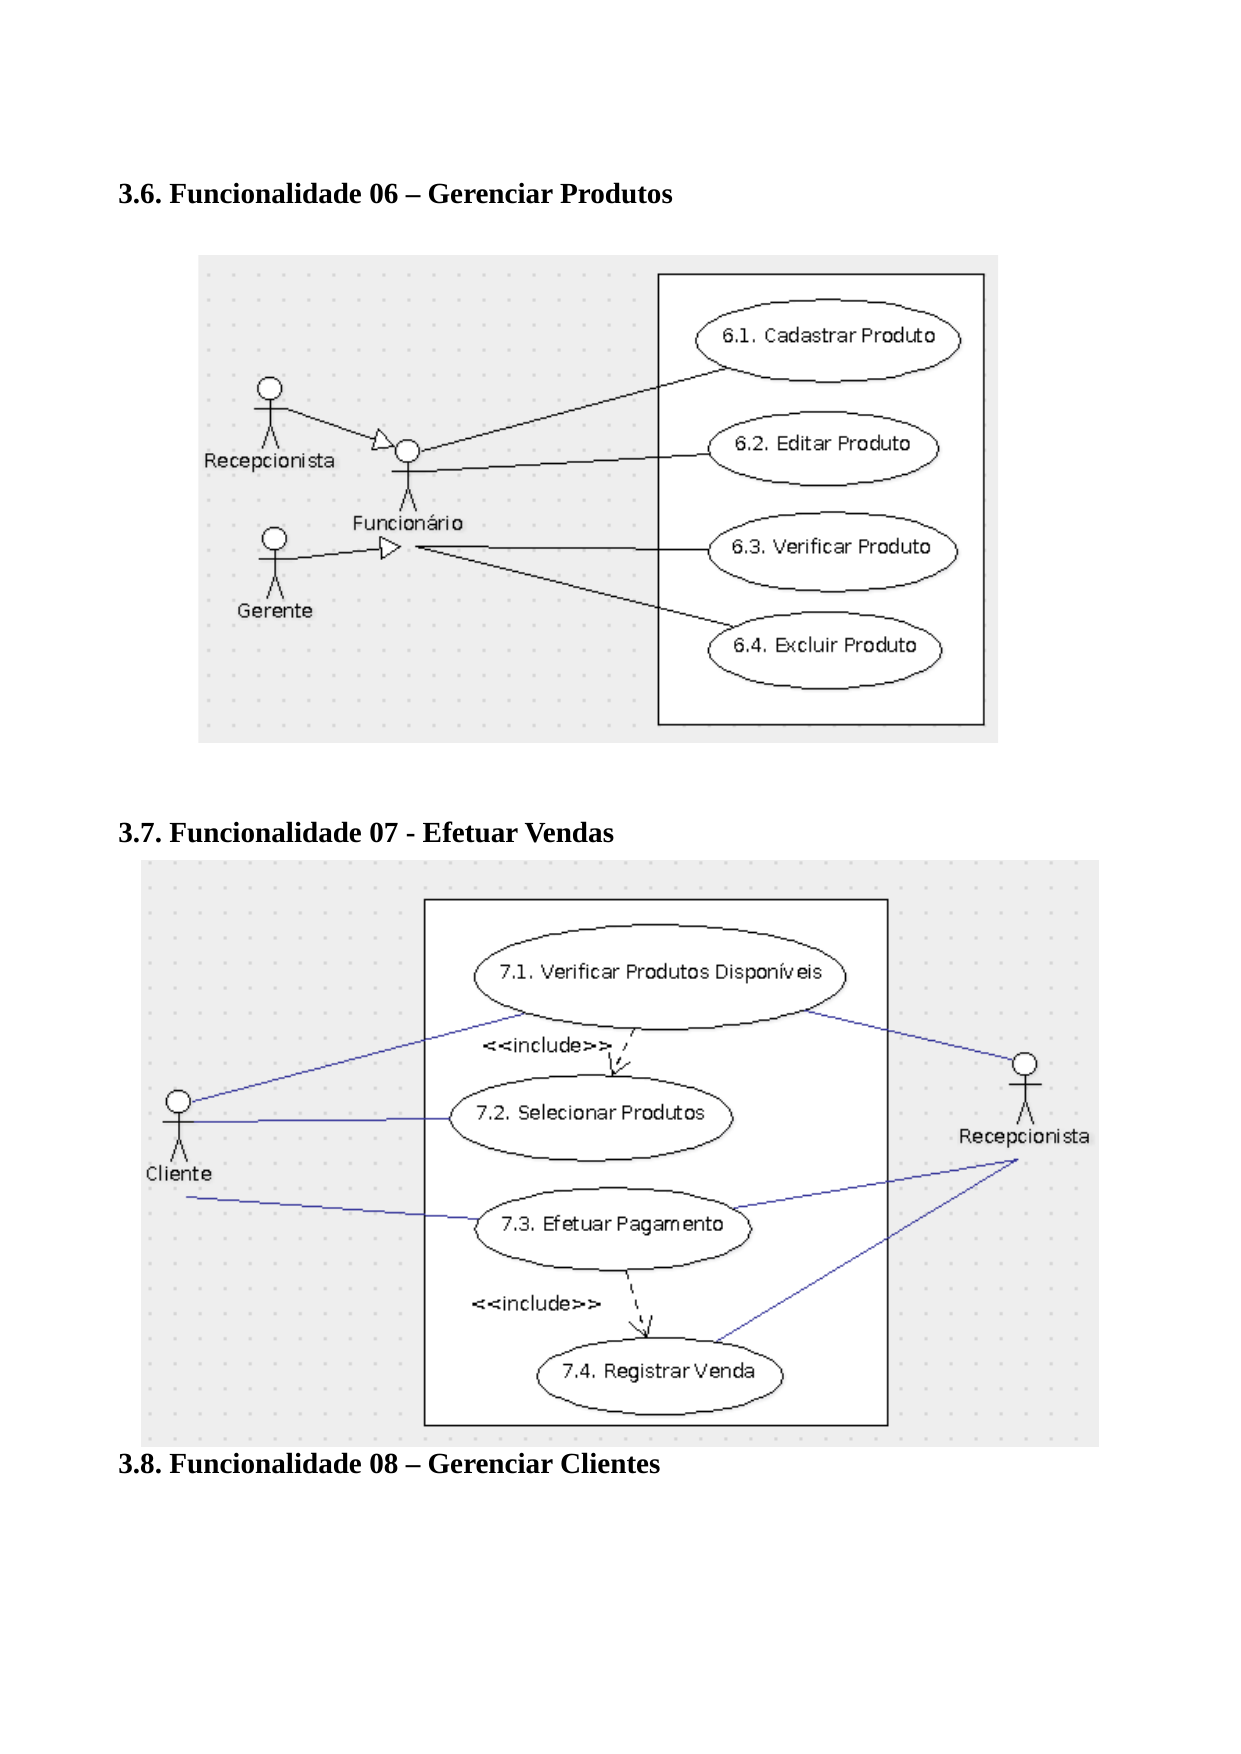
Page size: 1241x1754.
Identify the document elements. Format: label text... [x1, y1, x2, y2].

picture [198, 255, 999, 743]
subtitle 3.6. Funcionalidade 06 – Gerenciar Produtos [118, 176, 1122, 210]
subtitle 3.7. Funcionalidade 07 - Efetuar Vendas [118, 815, 1122, 848]
picture [141, 860, 1099, 1447]
subtitle 3.8. Funcionalidade 08 – Gerenciar Clientes [118, 1351, 1122, 1480]
